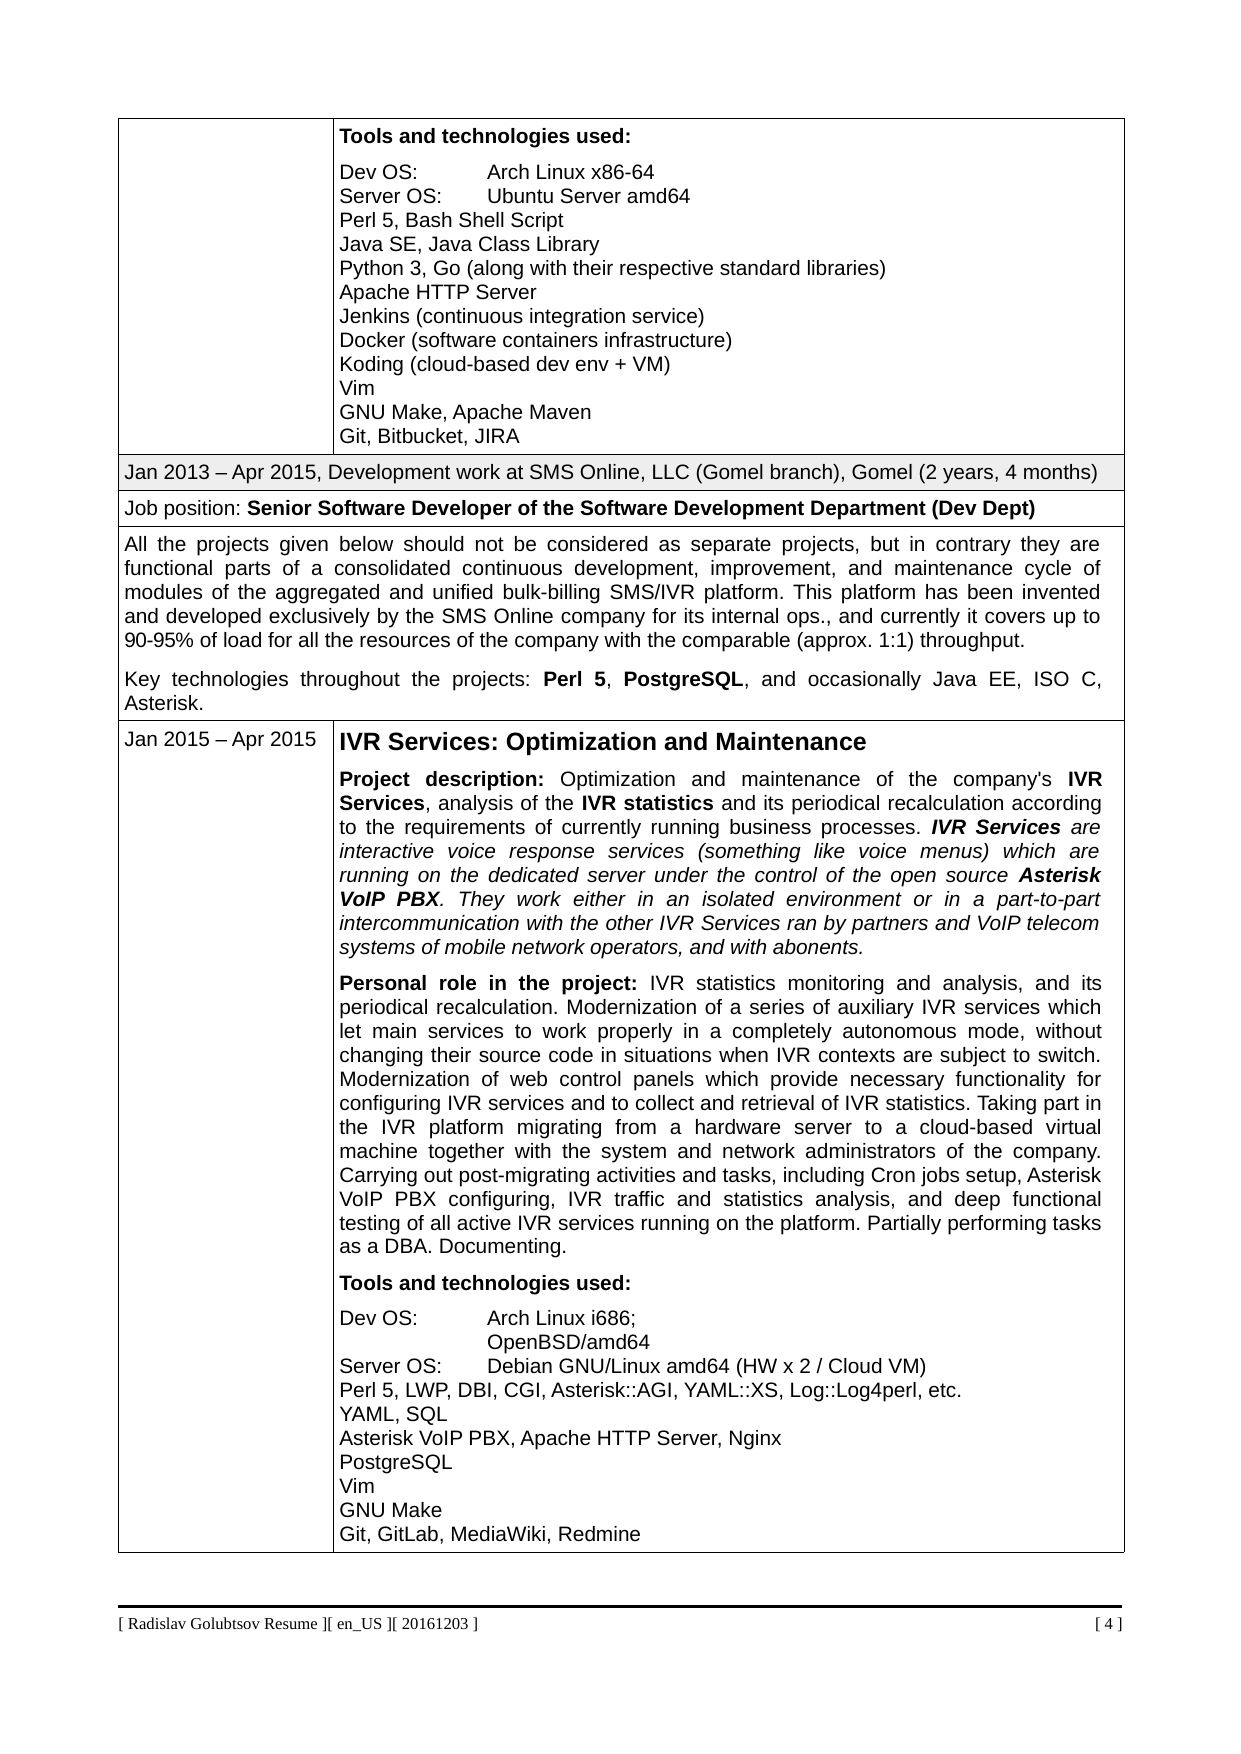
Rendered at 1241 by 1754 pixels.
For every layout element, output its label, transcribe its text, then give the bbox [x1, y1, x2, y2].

table_cell Jan 2015 – Apr 2015 [119, 721, 333, 1552]
table_cell Tools and technologies used: Dev OS: Arch Linux x86-64 Server OS: Ubuntu Server amd64 Perl 5, Bash Shell Script Java SE, Java Class Library Python 3, Go (along with their respective standard libraries) Apache HTTP Server Jenkins (continuous integration service) Docker (software containers infrastructure) Koding (cloud-based dev env + VM) Vim GNU Make, Apache Maven Git, Bitbucket, JIRA [334, 119, 1124, 454]
table_cell Jan 2013 – Apr 2015, Development work at SMS Online, LLC (Gomel branch), Gomel (2 years, 4 months) [119, 455, 1124, 490]
table_cell All the projects given below should not be considered as separate projects, but in contrary they are functional parts of a consolidated continuous development, improvement, and maintenance cycle of modules of the aggregated and unified bulk-billing SMS/IVR platform. This platform has been invented and developed exclusively by the SMS Online company for its internal ops., and currently it covers up to 90-95% of load for all the resources of the company with the comparable (approx. 1:1) throughput. Key technologies throughout the projects: Perl 5, PostgreSQL, and occasionally Java EE, ISO C, Asterisk. [119, 527, 1124, 720]
table_cell IVR Services: Optimization and Maintenance Project description: Optimization and maintenance of the company's IVR Services, analysis of the IVR statistics and its periodical recalculation according to the requirements of currently running business processes. IVR Services are interactive voice response services (something like voice menus) which are running on the dedicated server under the control of the open source Asterisk VoIP PBX. They work either in an isolated environment or in a part-to-part intercommunication with the other IVR Services ran by partners and VoIP telecom systems of mobile network operators, and with abonents. Personal role in the project: IVR statistics monitoring and analysis, and its periodical recalculation. Modernization of a series of auxiliary IVR services which let main services to work properly in a completely autonomous mode, without changing their source code in situations when IVR contexts are subject to switch. Modernization of web control panels which provide necessary functionality for configuring IVR services and to collect and retrieval of IVR statistics. Taking part in the IVR platform migrating from a hardware server to a cloud-based virtual machine together with the system and network administrators of the company. Carrying out post-migrating activities and tasks, including Cron jobs setup, Asterisk VoIP PBX configuring, IVR traffic and statistics analysis, and deep functional testing of all active IVR services running on the platform. Partially performing tasks as a DBA. Documenting. Tools and technologies used: Dev OS: Arch Linux i686; OpenBSD/amd64 Server OS: Debian GNU/Linux amd64 (HW x 2 / Cloud VM) Perl 5, LWP, DBI, CGI, Asterisk::AGI, YAML::XS, Log::Log4perl, etc. YAML, SQL Asterisk VoIP PBX, Apache HTTP Server, Nginx PostgreSQL Vim GNU Make Git, GitLab, MediaWiki, Redmine [334, 721, 1124, 1552]
table_cell [119, 119, 333, 454]
table_cell Job position: Senior Software Developer of the Software Development Department (Dev Dept) [119, 491, 1124, 526]
